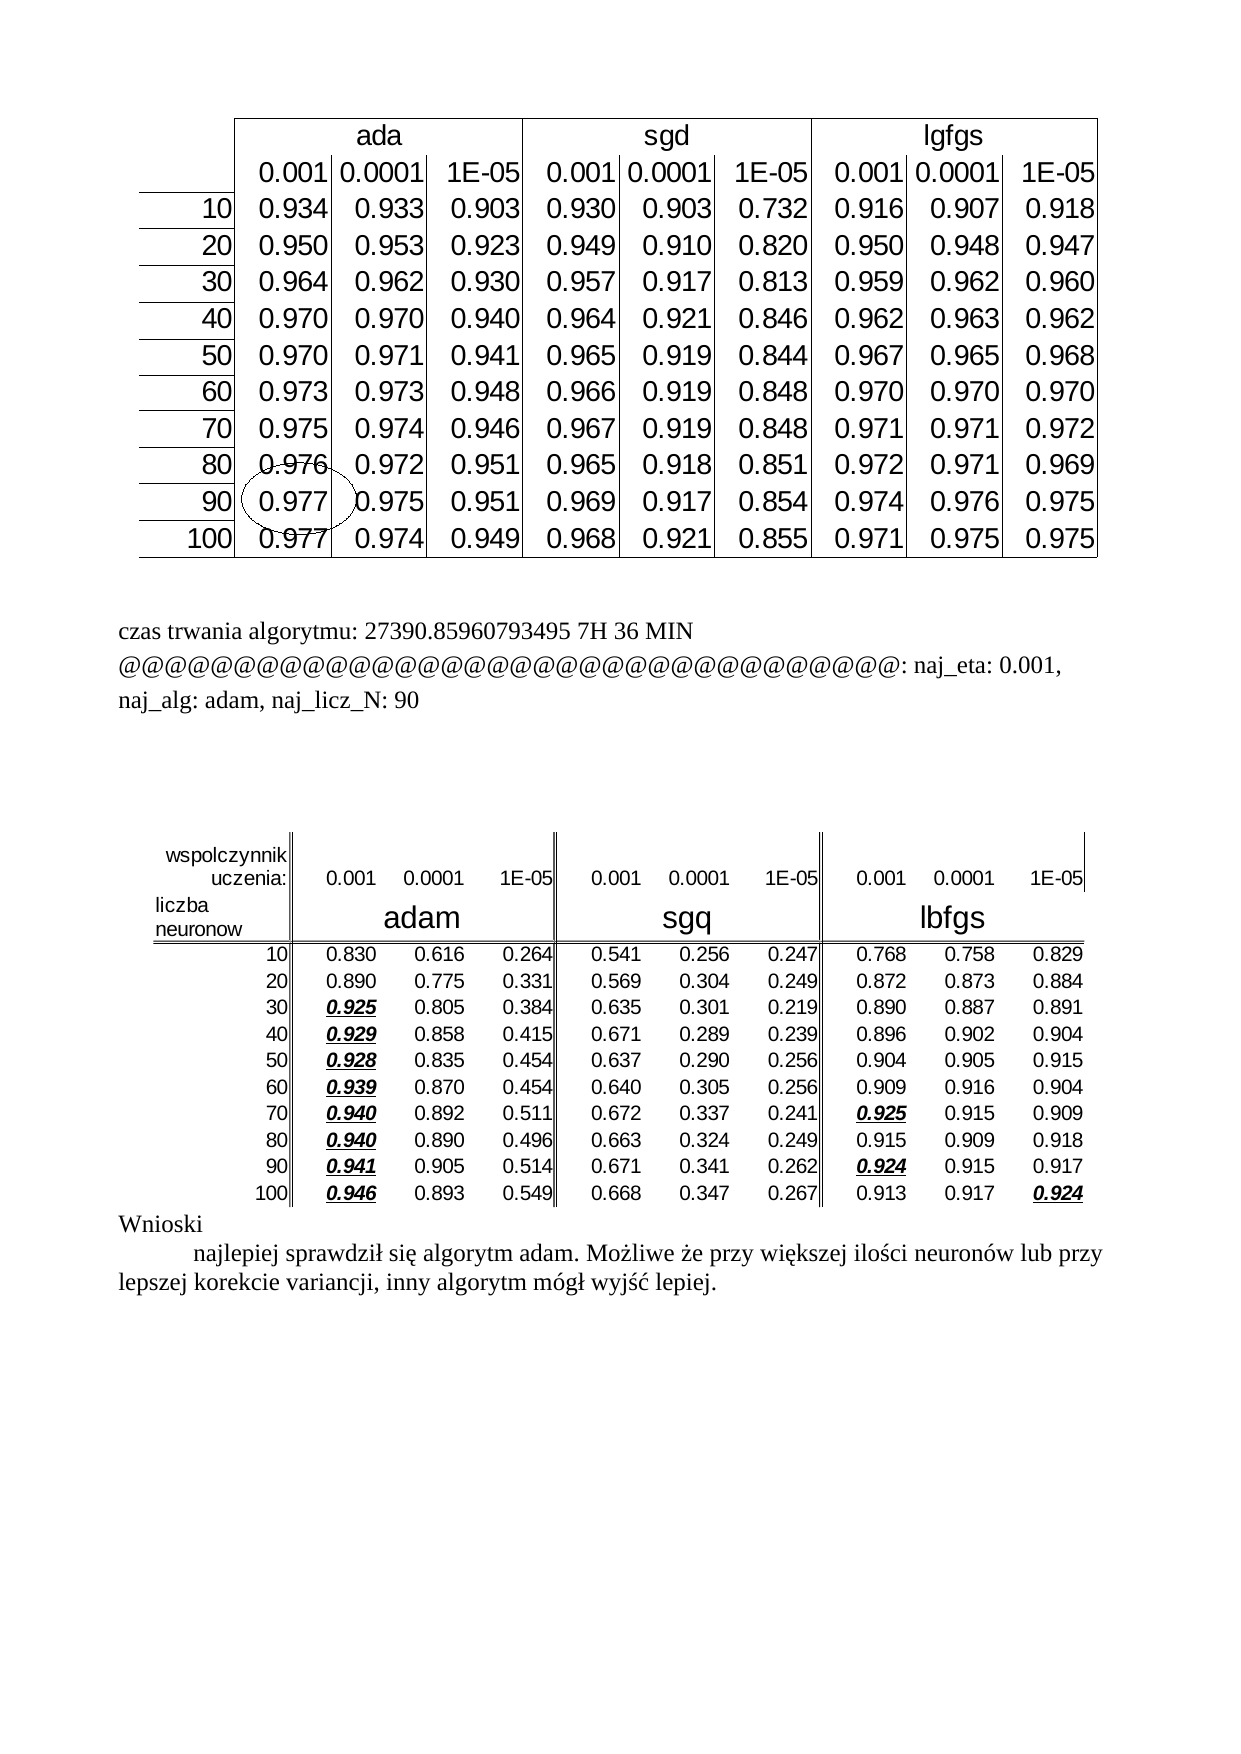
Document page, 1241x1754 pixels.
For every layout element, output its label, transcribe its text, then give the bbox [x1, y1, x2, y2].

text czas trwania algorytmu: 27390.85960793495 7H 36 MIN @@@@@@@@@@@@@@@@@@@@@@@@@@@@@@@@@@: naj_eta: 0.001, naj_alg: adam, naj_licz_N: 90 [118, 616, 1122, 713]
text Wnioski [118, 1028, 1122, 1238]
text najlepiej sprawdził się algorytm adam. Możliwe że przy większej ilości neuronów lub przy lepszej korekcie variancji, inny algorytm mógł wyjść lepiej. [118, 1238, 1122, 1296]
